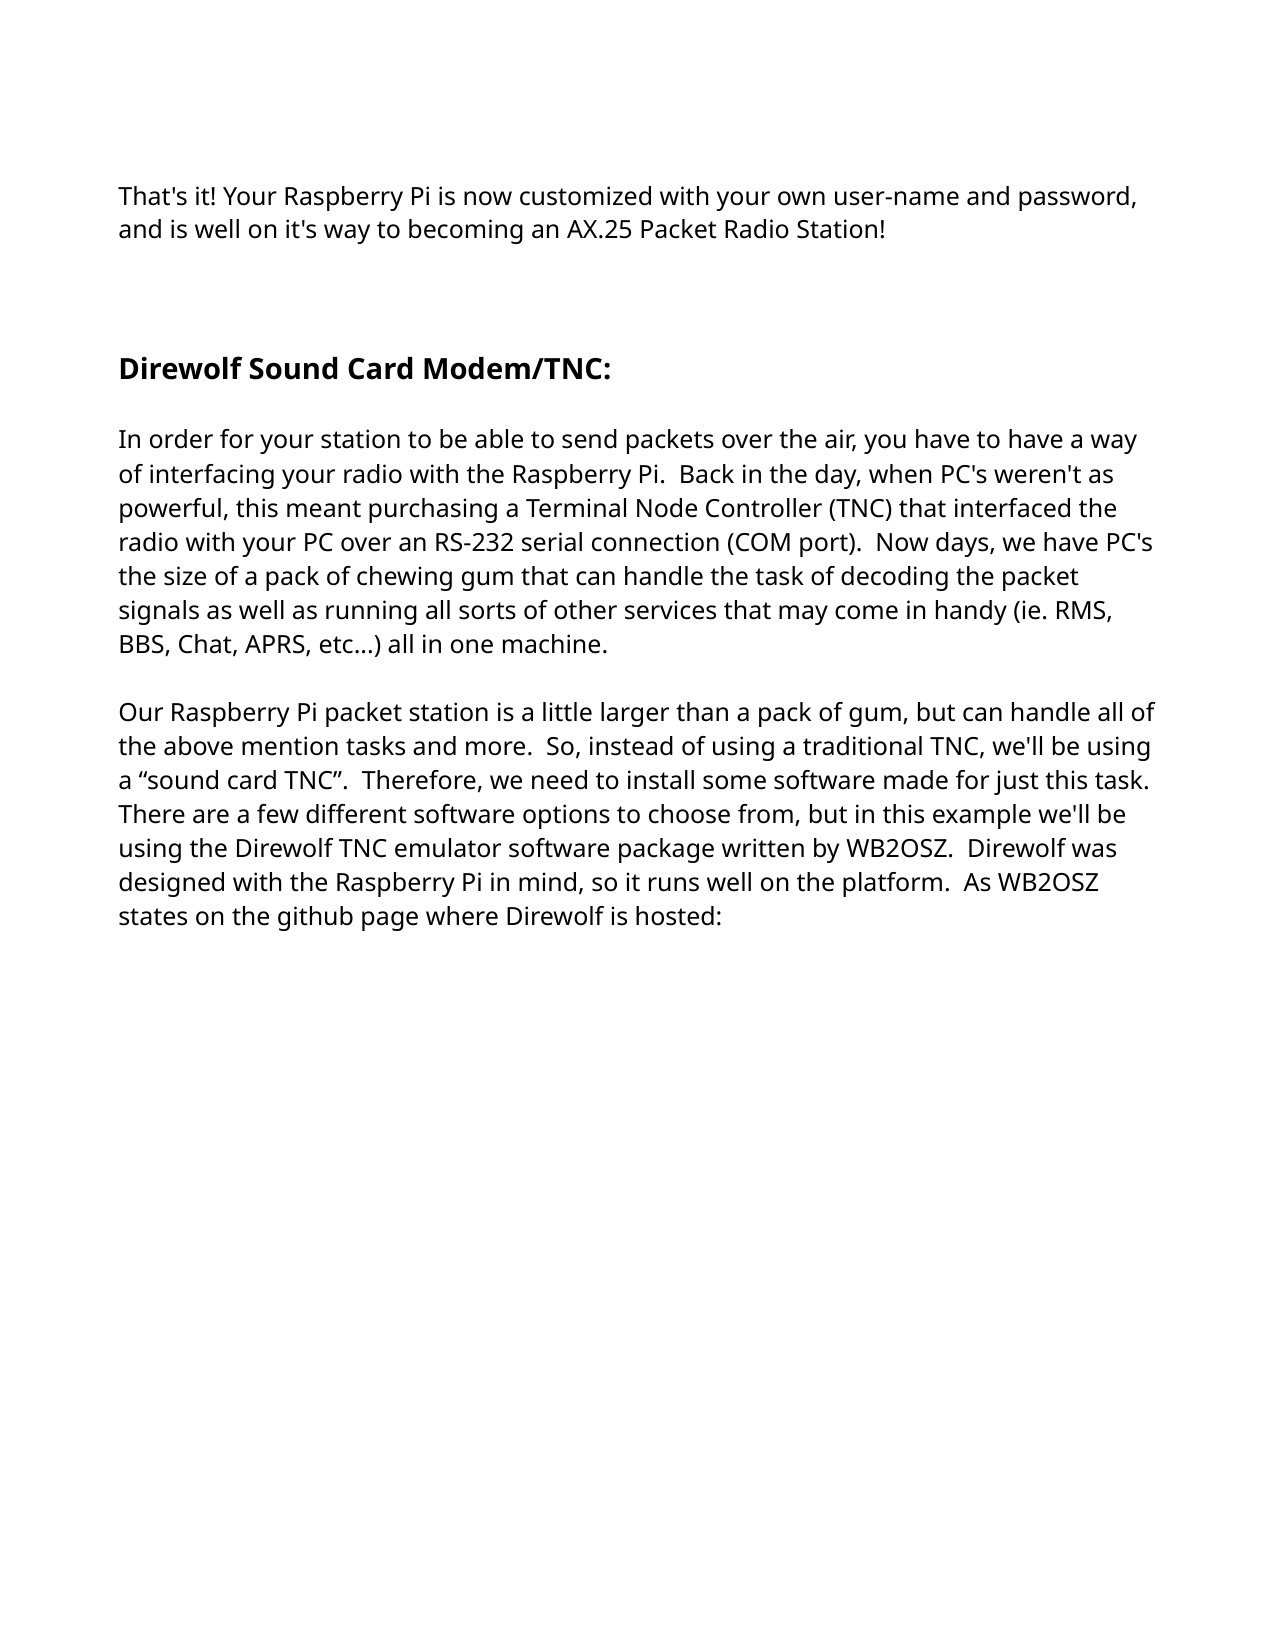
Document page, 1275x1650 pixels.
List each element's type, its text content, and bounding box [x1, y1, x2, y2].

text Our Raspberry Pi packet station is a little larger than a pack of gum, but can handle all of the above mention tasks and more. So, instead of using a traditional TNC, we'll be using a “sound card TNC”. Therefore, we need to install some software made for just this task. There are a few different software options to choose from, but in this example we'll be using the Direwolf TNC emulator software package written by WB2OSZ. Direwolf was designed with the Raspberry Pi in mind, so it runs well on the platform. As WB2OSZ states on the github page where Direwolf is hosted: [118, 695, 1157, 933]
text Direwolf Sound Card Modem/TNC: [118, 348, 1157, 388]
text In order for your station to be able to send packets over the air, you have to have a way of interfacing your radio with the Raspberry Pi. Back in the day, when PC's weren't as powerful, this meant purchasing a Terminal Node Controller (TNC) that interfaced the radio with your PC over an RS-232 serial connection (COM port). Now days, we have PC's the size of a pack of chewing gum that can handle the task of decoding the packet signals as well as running all sorts of other services that may come in handy (ie. RMS, BBS, Chat, APRS, etc...) all in one machine. [118, 422, 1157, 661]
text That's it! Your Raspberry Pi is now customized with your own user-name and password, and is well on it's way to becoming an AX.25 Packet Radio Station! [118, 178, 1157, 246]
